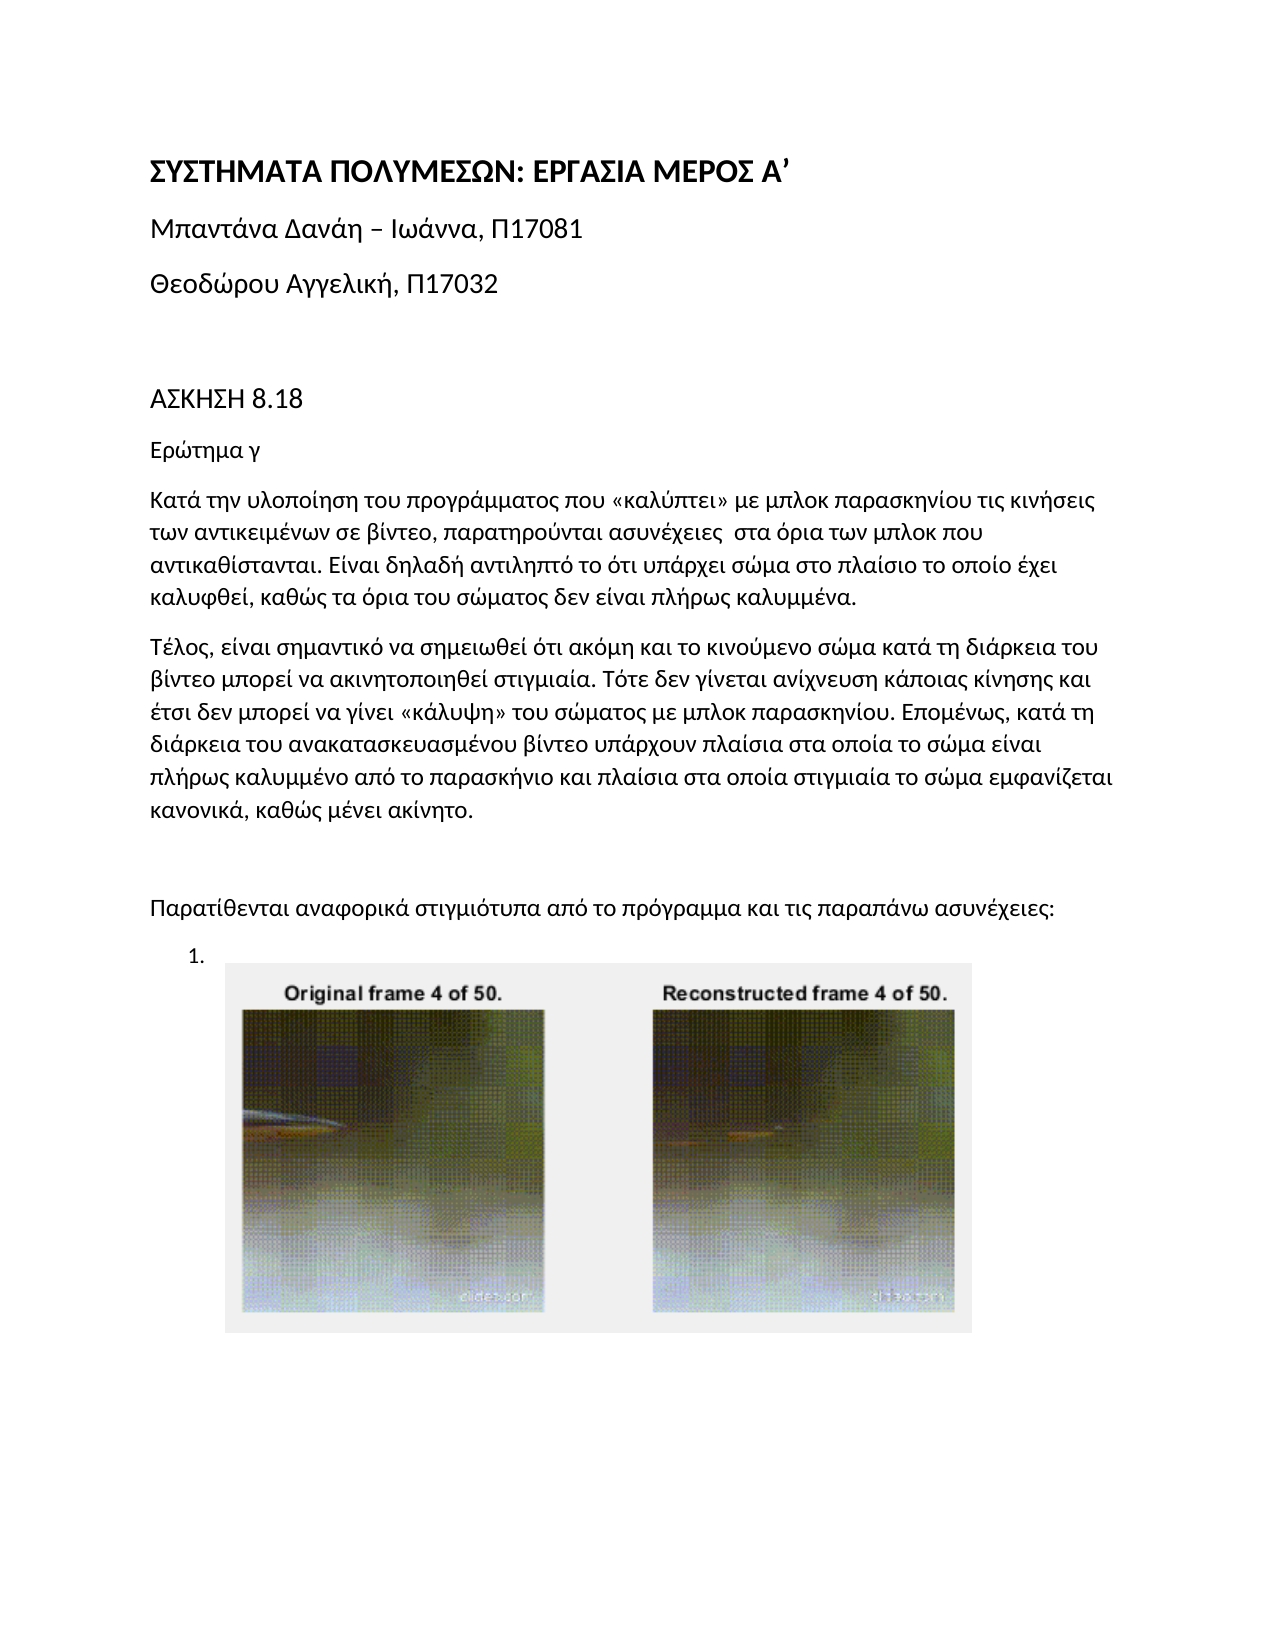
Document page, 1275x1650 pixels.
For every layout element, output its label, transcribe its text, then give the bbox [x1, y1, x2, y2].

text Ερώτημα γ [150, 434, 1125, 465]
text Θεοδώρου Αγγελική, Π17032 [150, 265, 1125, 301]
text Τέλος, είναι σημαντικό να σημειωθεί ότι ακόμη και το κινούμενο σώμα κατά τη διάρκεια του βίντεο μπορεί να ακινητοποιηθεί στιγμιαία. Τότε δεν γίνεται ανίχνευση κάποιας κίνησης και έτσι δεν μπορεί να γίνει «κάλυψη» του σώματος με μπλοκ παρασκηνίου. Επομένως, κατά τη διάρκεια του ανακατασκευασμένου βίντεο υπάρχουν πλαίσια στα οποία το σώμα είναι πλήρως καλυμμένο από το παρασκήνιο και πλαίσια στα οποία στιγμιαία το σώμα εμφανίζεται κανονικά, καθώς μένει ακίνητο. [150, 631, 1125, 824]
text ΣΥΣΤΗΜΑΤΑ ΠΟΛΥΜΕΣΩΝ: ΕΡΓΑΣΙΑ ΜΕΡΟΣ Α’ [150, 150, 1125, 191]
text Παρατίθενται αναφορικά στιγμιότυπα από το πρόγραμμα και τις παραπάνω ασυνέχειες: [150, 892, 1125, 923]
text ΑΣΚΗΣΗ 8.18 [150, 380, 1125, 415]
text Κατά την υλοποίηση του προγράμματος που «καλύπτει» με μπλοκ παρασκηνίου τις κινήσεις των αντικειμένων σε βίντεο, παρατηρούνται ασυνέχειες στα όρια των μπλοκ που αντικαθίστανται. Είναι δηλαδή αντιληπτό το ότι υπάρχει σώμα στο πλαίσιο το οποίο έχει καλυφθεί, καθώς τα όρια του σώματος δεν είναι πλήρως καλυμμένα. [150, 484, 1125, 612]
text Μπαντάνα Δανάη – Ιωάννα, Π17081 [150, 210, 1125, 246]
